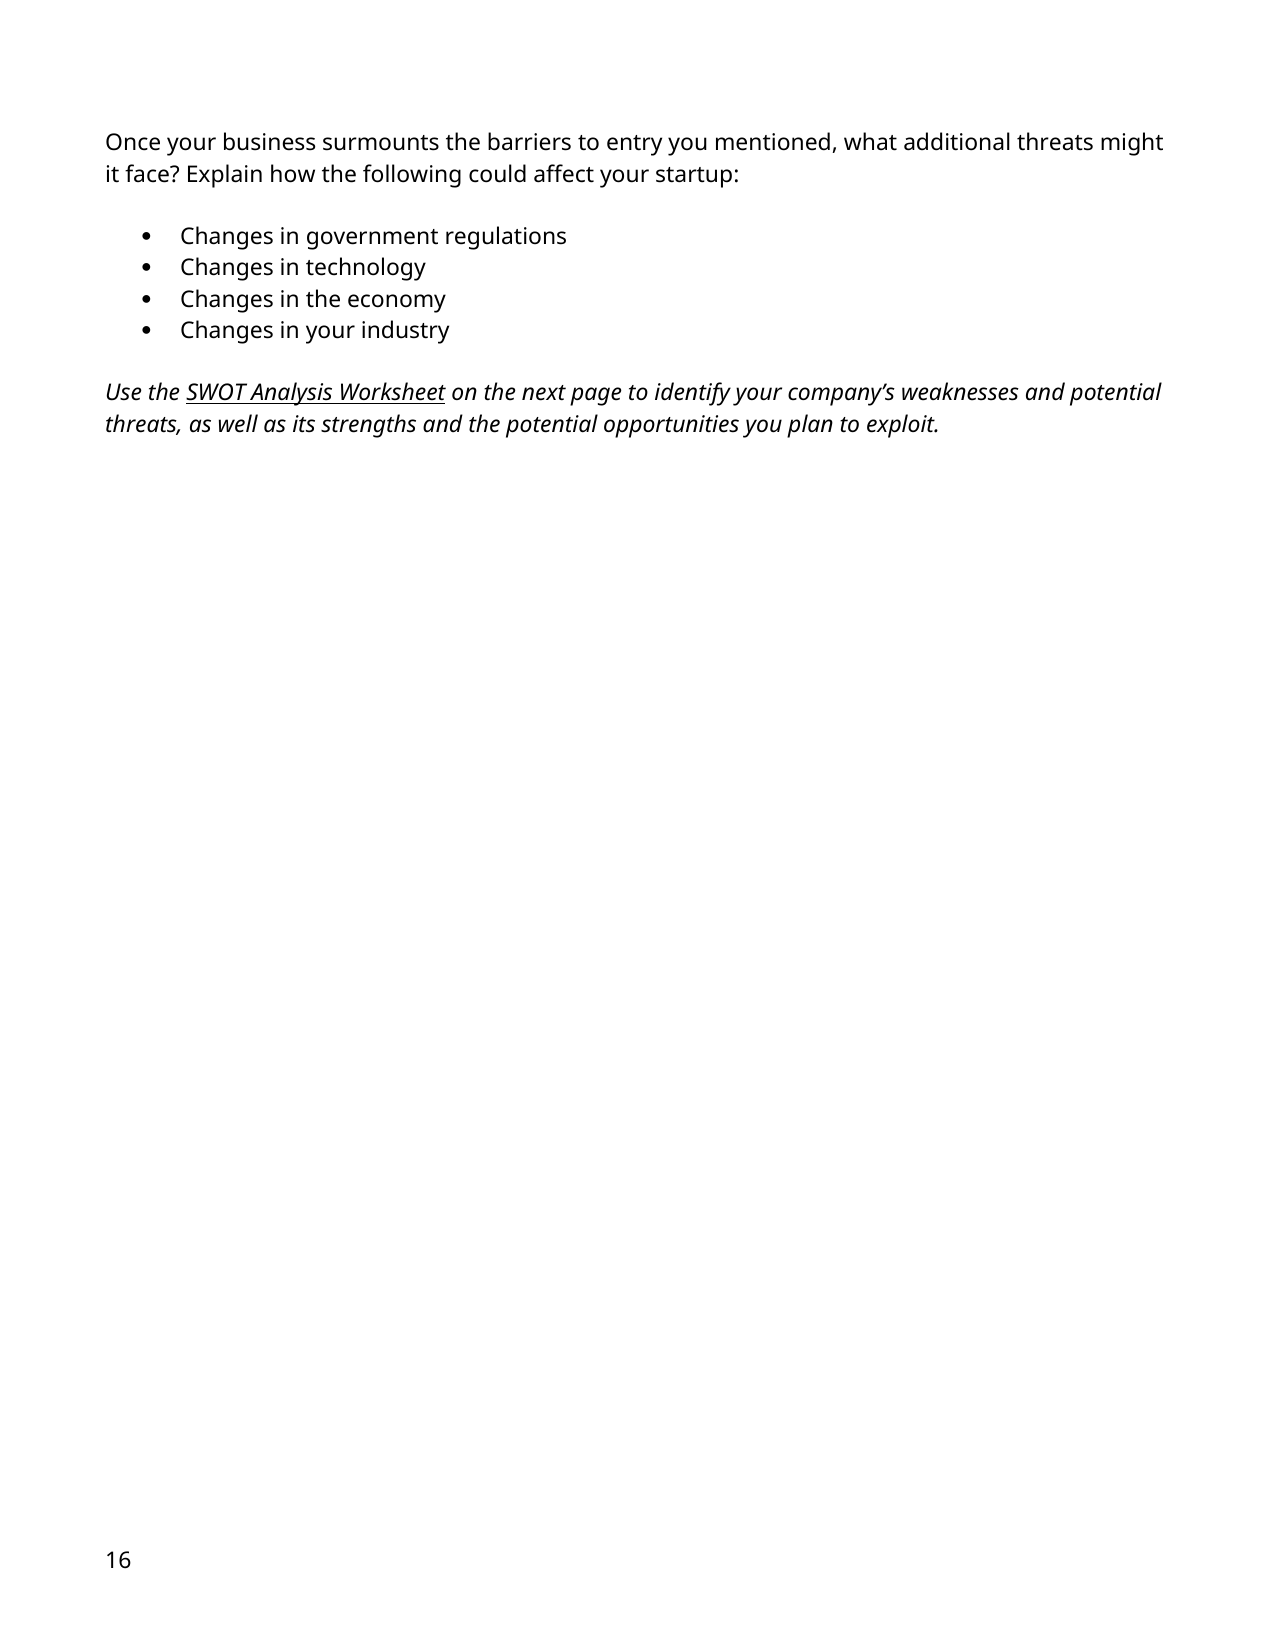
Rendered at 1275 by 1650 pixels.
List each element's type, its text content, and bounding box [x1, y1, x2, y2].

text Use the SWOT Analysis Worksheet on the next page to identify your company’s weaknesses and potential threats, as well as its strengths and the potential opportunities you plan to exploit. [105, 376, 1170, 439]
list Changes in technology [142, 251, 1170, 282]
list Changes in the economy [142, 282, 1170, 314]
list Changes in your industry [142, 314, 1170, 345]
list Changes in government regulations [142, 220, 1170, 251]
text Once your business surmounts the barriers to entry you mentioned, what additional threats might it face? Explain how the following could affect your startup: [105, 126, 1170, 189]
